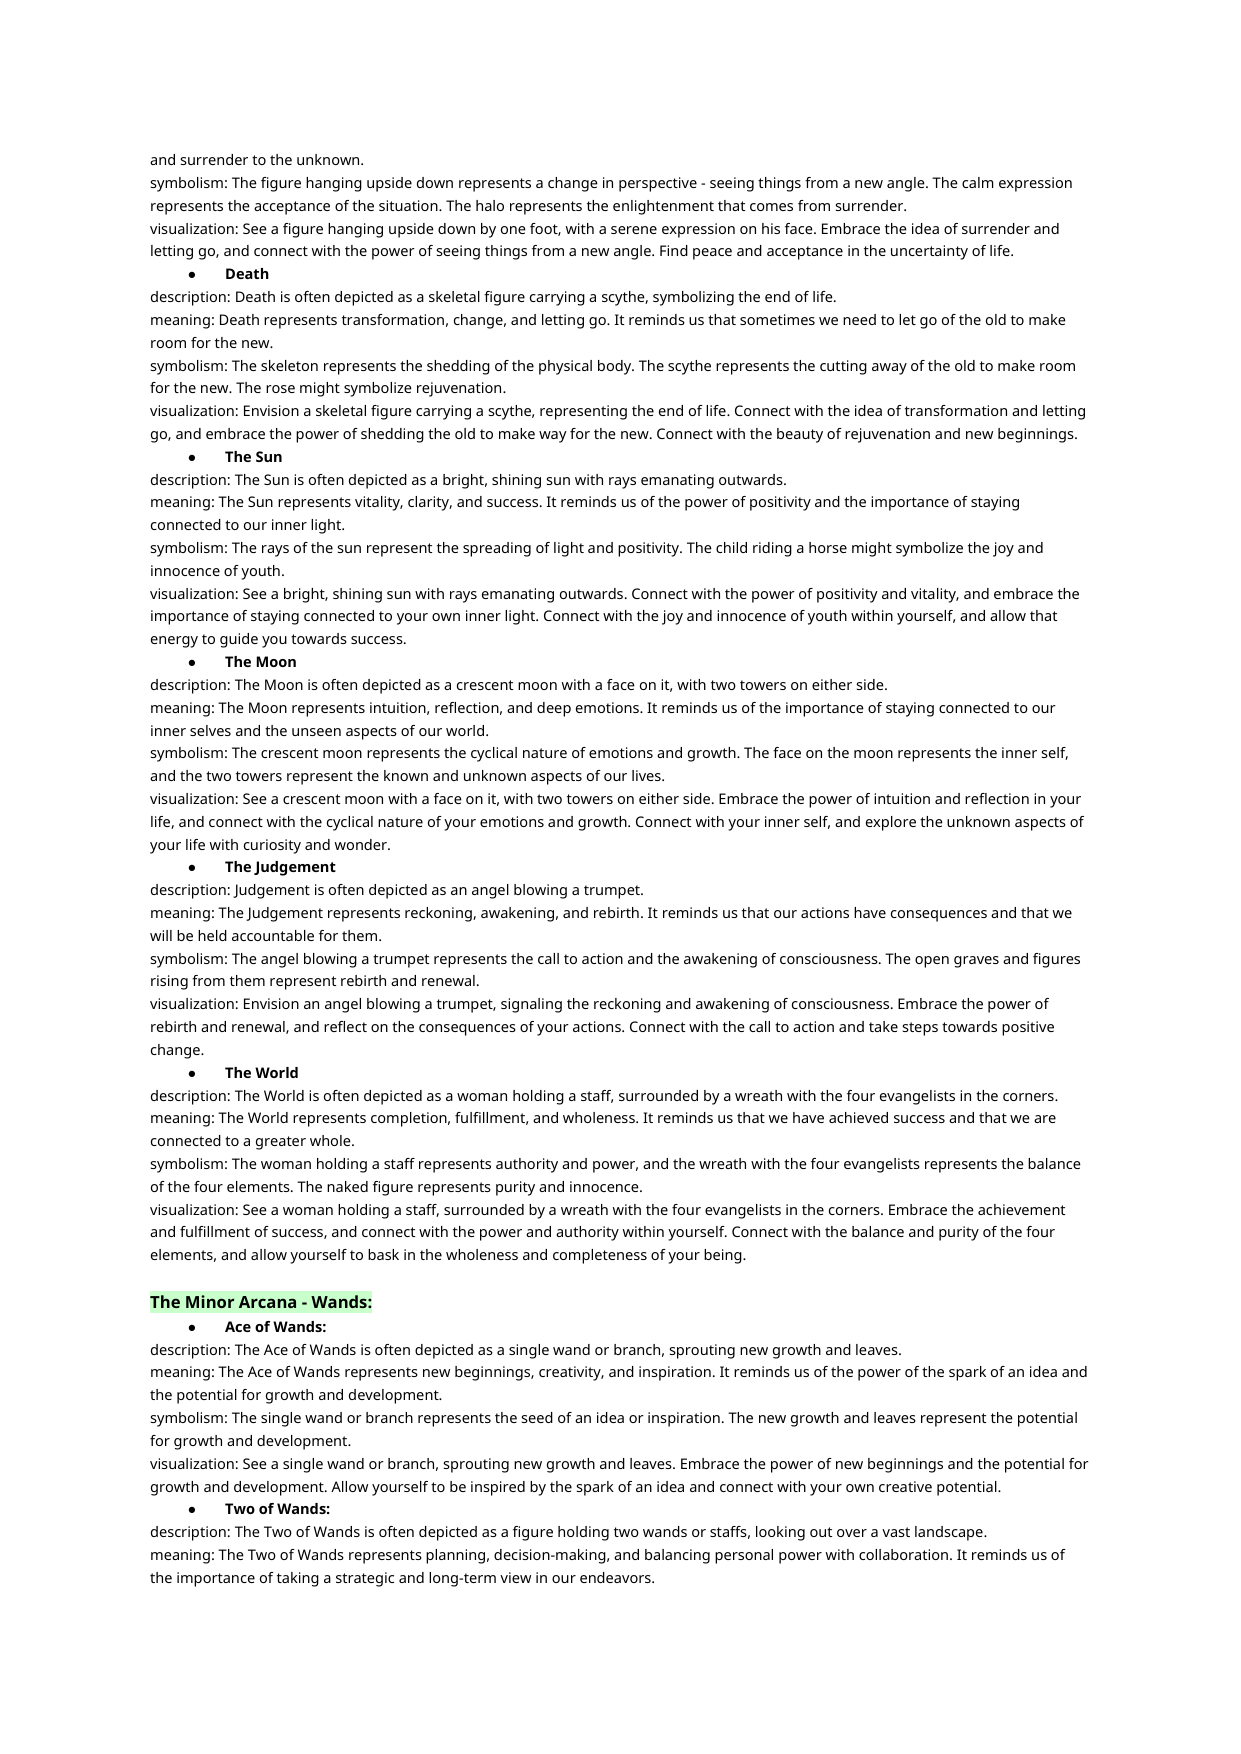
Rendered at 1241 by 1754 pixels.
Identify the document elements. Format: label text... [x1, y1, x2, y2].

text meaning: The Moon represents intuition, reflection, and deep emotions. It reminds us of the importance of staying connected to our inner selves and the unseen aspects of our world. [150, 697, 1090, 740]
text visualization: Envision an angel blowing a trumpet, signaling the reckoning and awakening of consciousness. Embrace the power of rebirth and renewal, and reflect on the consequences of your actions. Connect with the call to action and take steps towards positive change. [150, 994, 1090, 1059]
list The Judgement [187, 857, 1090, 877]
text description: The Sun is often depicted as a bright, shining sun with rays emanating outwards. [150, 469, 1090, 489]
text symbolism: The skeleton represents the shedding of the physical body. The scythe represents the cutting away of the old to make room for the new. The rose might symbolize rejuvenation. [150, 355, 1090, 398]
text visualization: Envision a skeletal figure carrying a scythe, representing the end of life. Connect with the idea of transformation and letting go, and embrace the power of shedding the old to make way for the new. Connect with the beauty of rejuvenation and new beginnings. [150, 401, 1090, 444]
list Ace of Wands: [187, 1317, 1090, 1337]
text meaning: Death represents transformation, change, and letting go. It reminds us that sometimes we need to let go of the old to make room for the new. [150, 310, 1090, 352]
text description: Death is often depicted as a skeletal figure carrying a scythe, symbolizing the end of life. [150, 287, 1090, 307]
text symbolism: The single wand or branch represents the seed of an idea or inspiration. The new growth and leaves represent the potential for growth and development. [150, 1408, 1090, 1451]
text visualization: See a woman holding a staff, surrounded by a wreath with the four evangelists in the corners. Embrace the achievement and fulfillment of success, and connect with the power and authority within yourself. Connect with the balance and purity of the four elements, and allow yourself to bask in the wholeness and completeness of your being. [150, 1199, 1090, 1265]
text visualization: See a bright, shining sun with rays emanating outwards. Connect with the power of positivity and vitality, and embrace the importance of staying connected to your own inner light. Connect with the joy and innocence of youth within yourself, and allow that energy to guide you towards success. [150, 583, 1090, 649]
text meaning: The Two of Wands represents planning, decision-making, and balancing personal power with collaboration. It reminds us of the importance of taking a strategic and long-term view in our endeavors. [150, 1545, 1090, 1587]
text description: Judgement is often depicted as an angel blowing a trumpet. [150, 880, 1090, 900]
text and surrender to the unknown. [150, 150, 1090, 170]
text meaning: The World represents completion, fulfillment, and wholeness. It reminds us that we have achieved success and that we are connected to a greater whole. [150, 1108, 1090, 1151]
list Death [187, 264, 1090, 284]
text meaning: The Sun represents vitality, clarity, and success. It reminds us of the power of positivity and the importance of staying connected to our inner light. [150, 492, 1090, 535]
text symbolism: The crescent moon represents the cyclical nature of emotions and growth. The face on the moon represents the inner self, and the two towers represent the known and unknown aspects of our lives. [150, 743, 1090, 786]
text visualization: See a figure hanging upside down by one foot, with a serene expression on his face. Embrace the idea of surrender and letting go, and connect with the power of seeing things from a new angle. Find peace and acceptance in the uncertainty of life. [150, 218, 1090, 261]
list The Sun [187, 447, 1090, 466]
text meaning: The Ace of Wands represents new beginnings, creativity, and inspiration. It reminds us of the power of the spark of an idea and the potential for growth and development. [150, 1362, 1090, 1405]
text description: The Moon is often depicted as a crescent moon with a face on it, with two towers on either side. [150, 675, 1090, 694]
text description: The World is often depicted as a woman holding a staff, surrounded by a wreath with the four evangelists in the corners. [150, 1085, 1090, 1105]
list The Moon [187, 652, 1090, 672]
list Two of Wands: [187, 1499, 1090, 1519]
text visualization: See a crescent moon with a face on it, with two towers on either side. Embrace the power of intuition and reflection in your life, and connect with the cyclical nature of your emotions and growth. Connect with your inner self, and explore the unknown aspects of your life with curiosity and wonder. [150, 789, 1090, 854]
text symbolism: The woman holding a staff represents authority and power, and the wreath with the four evangelists represents the balance of the four elements. The naked figure represents purity and innocence. [150, 1154, 1090, 1196]
text symbolism: The figure hanging upside down represents a change in perspective - seeing things from a new angle. The calm expression represents the acceptance of the situation. The halo represents the enlightenment that comes from surrender. [150, 173, 1090, 216]
text meaning: The Judgement represents reckoning, awakening, and rebirth. It reminds us that our actions have consequences and that we will be held accountable for them. [150, 903, 1090, 946]
list The World [187, 1062, 1090, 1082]
text symbolism: The angel blowing a trumpet represents the call to action and the awakening of consciousness. The open graves and figures rising from them represent rebirth and renewal. [150, 948, 1090, 991]
text description: The Ace of Wands is often depicted as a single wand or branch, sprouting new growth and leaves. [150, 1339, 1090, 1359]
text visualization: See a single wand or branch, sprouting new growth and leaves. Embrace the power of new beginnings and the potential for growth and development. Allow yourself to be inspired by the spark of an idea and connect with your own creative potential. [150, 1453, 1090, 1496]
text The Minor Arcana - Wands: [150, 1291, 1090, 1313]
text symbolism: The rays of the sun represent the spreading of light and positivity. The child riding a horse might symbolize the joy and innocence of youth. [150, 538, 1090, 581]
text description: The Two of Wands is often depicted as a figure holding two wands or staffs, looking out over a vast landscape. [150, 1522, 1090, 1542]
